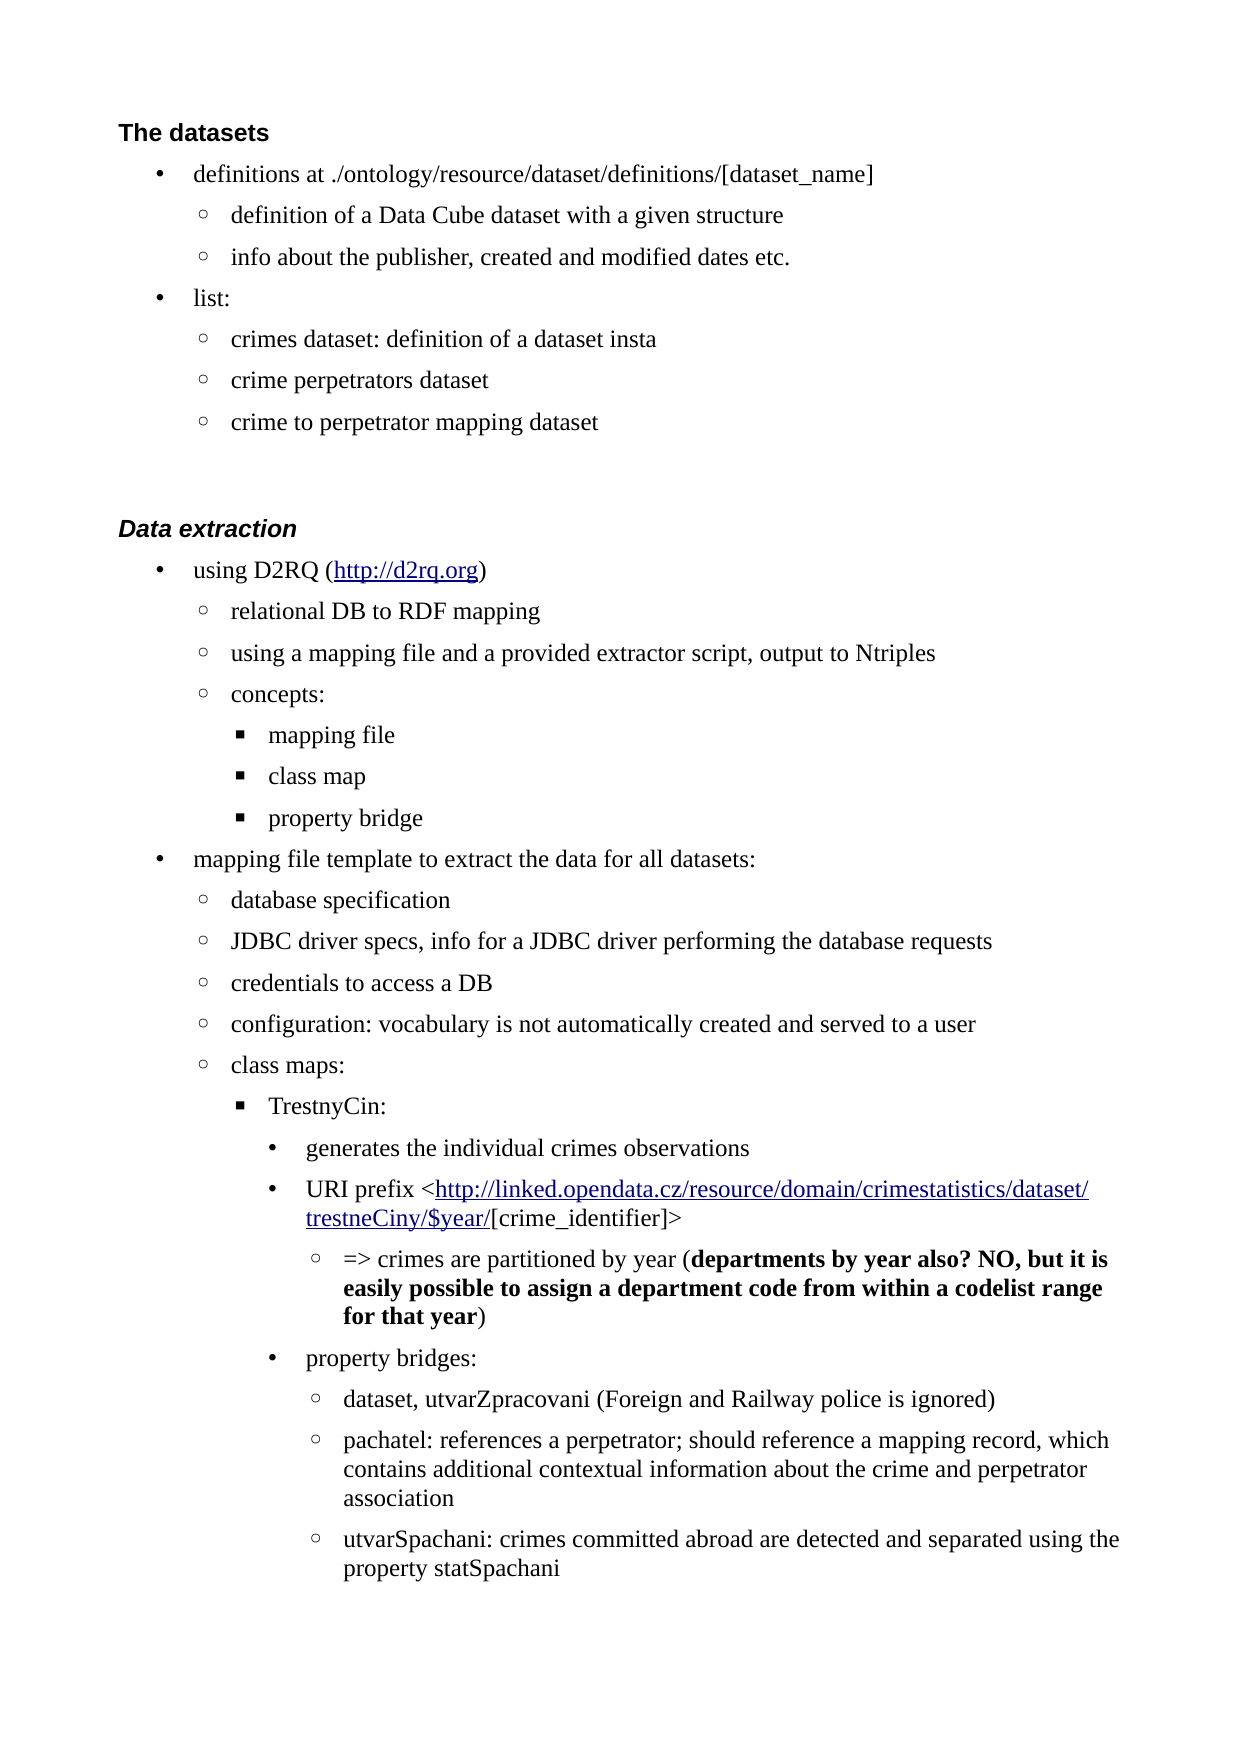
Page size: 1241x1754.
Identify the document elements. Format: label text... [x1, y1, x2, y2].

list TrestnyCin: [231, 1091, 1122, 1120]
list mapping file [231, 720, 1122, 749]
subtitle The datasets [118, 118, 1122, 147]
list crime perpetrators dataset [193, 365, 1122, 394]
list property bridges: [268, 1343, 1122, 1371]
list list: [156, 283, 1122, 312]
list configuration: vocabulary is not automatically created and served to a user [193, 1009, 1122, 1038]
list pachatel: references a perpetrator; should reference a mapping record, which contains additional contextual information about the crime and perpetrator association [306, 1425, 1122, 1511]
list dataset, utvarZpracovani (Foreign and Railway police is ignored) [306, 1384, 1122, 1413]
list crime to perpetrator mapping dataset [193, 407, 1122, 435]
list property bridge [231, 803, 1122, 831]
list info about the publisher, created and modified dates etc. [193, 242, 1122, 270]
subtitle Data extraction [118, 514, 1122, 543]
list definition of a Data Cube dataset with a given structure [193, 200, 1122, 229]
list definitions at ./ontology/resource/dataset/definitions/[dataset_name] [156, 159, 1122, 188]
list credentials to access a DB [193, 968, 1122, 996]
list URI prefix <http://linked.opendata.cz/resource/domain/crimestatistics/dataset/trestneCiny/$year/[crime_identifier]> [268, 1174, 1122, 1231]
list => crimes are partitioned by year (departments by year also? NO, but it is easily possible to assign a department code from within a codelist range for that year) [306, 1244, 1122, 1330]
list JDBC driver specs, info for a JDBC driver performing the database requests [193, 926, 1122, 955]
list mapping file template to extract the data for all datasets: [156, 844, 1122, 873]
list relational DB to RDF mapping [193, 596, 1122, 625]
list database specification [193, 885, 1122, 914]
list class maps: [193, 1050, 1122, 1079]
list utvarSpachani: crimes committed abroad are detected and separated using the property statSpachani [306, 1524, 1122, 1581]
list using D2RQ (http://d2rq.org) [156, 555, 1122, 584]
list class map [231, 761, 1122, 790]
list using a mapping file and a provided extractor script, output to Ntriples [193, 638, 1122, 666]
list crimes dataset: definition of a dataset insta [193, 324, 1122, 353]
list generates the individual crimes observations [268, 1133, 1122, 1161]
list concepts: [193, 679, 1122, 708]
